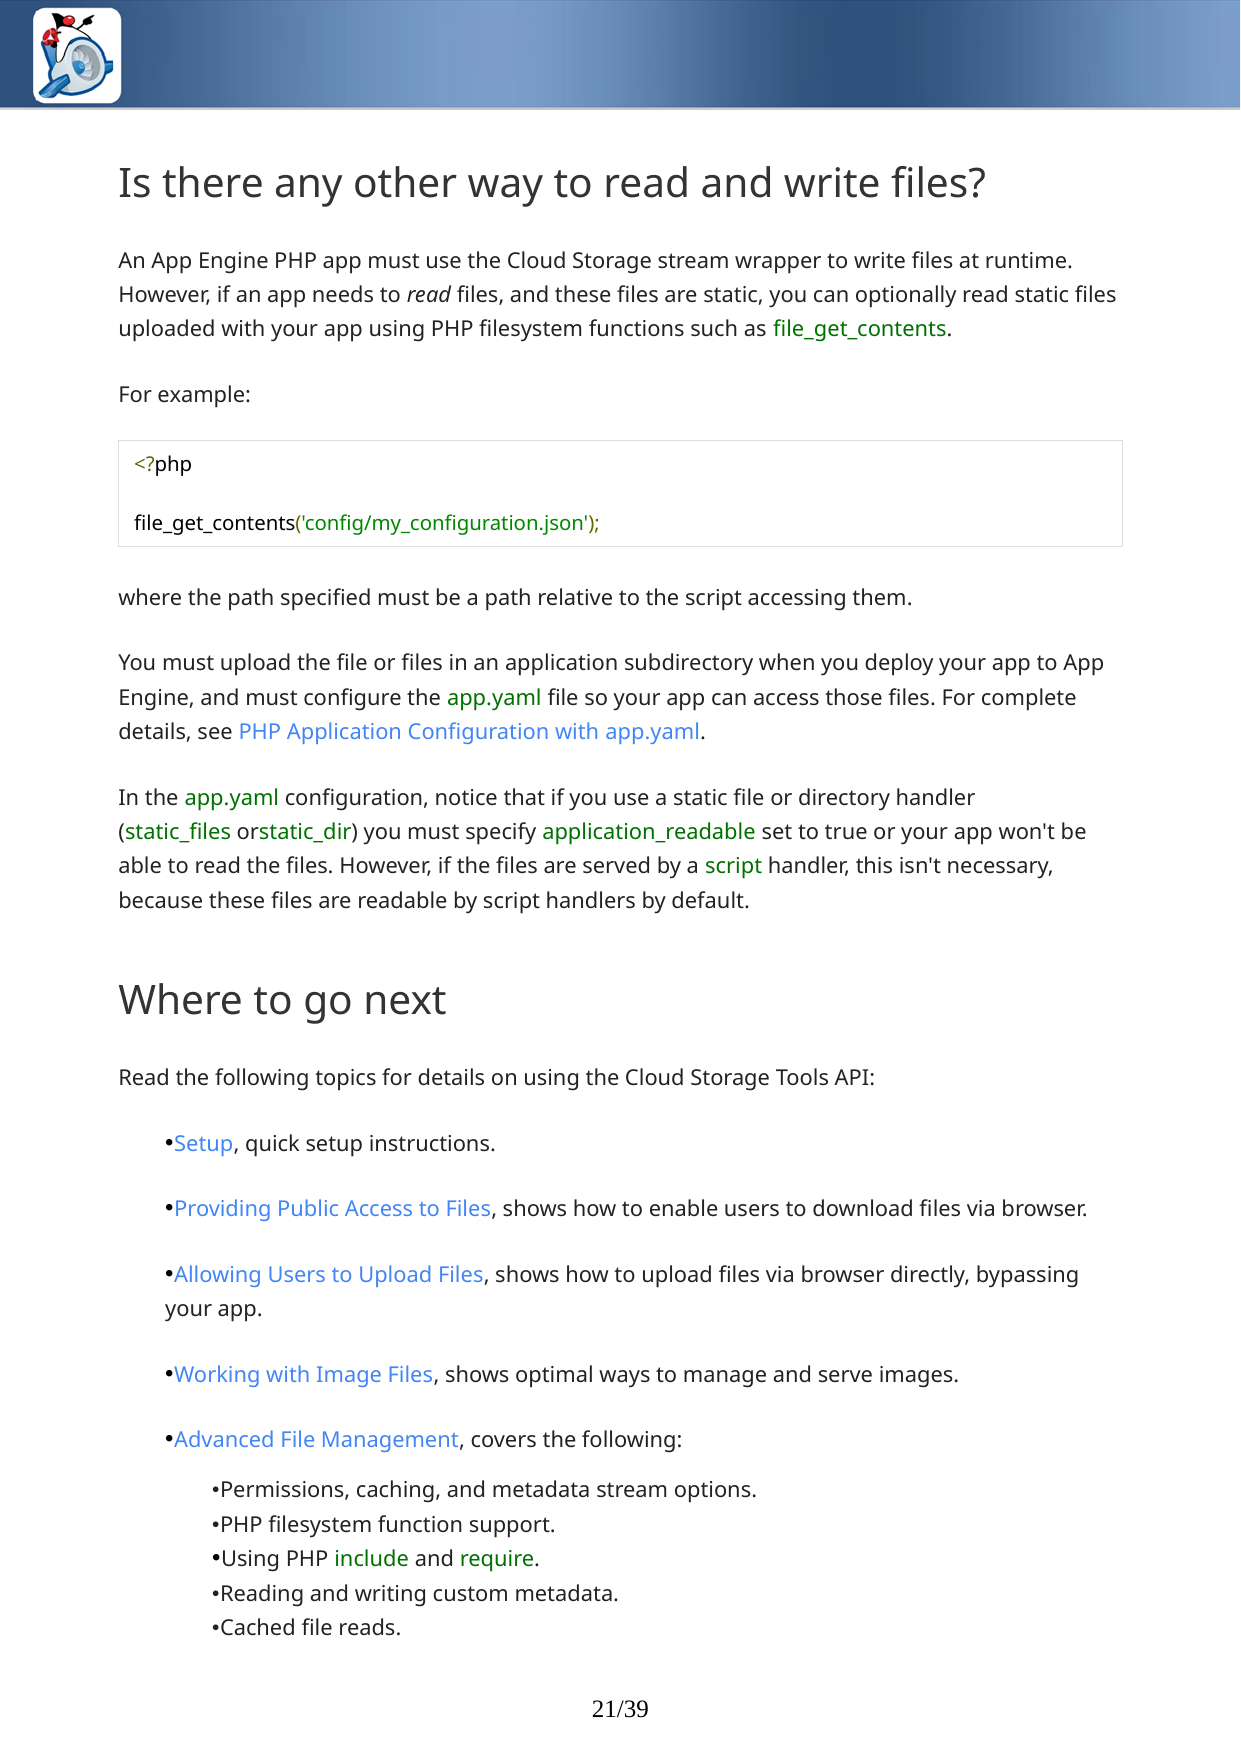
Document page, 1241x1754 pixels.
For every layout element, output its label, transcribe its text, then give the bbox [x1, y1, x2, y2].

text Read the following topics for details on using the Cloud Storage Tools API: [118, 1057, 1122, 1092]
list Permissions, caching, and metadata stream options. [118, 1470, 1091, 1504]
subtitle Is there any other way to read and write files? [118, 153, 1122, 209]
list Using PHP include and require. [118, 1538, 1091, 1573]
list Working with Image Files, shows optimal ways to manage and serve images. [118, 1354, 1106, 1388]
text <?php [119, 441, 1122, 477]
list Reading and writing custom metadata. [118, 1573, 1091, 1607]
list Cached file reads. [118, 1607, 1091, 1642]
text You must upload the file or files in an application subdirectory when you deploy your app to App Engine, and must configure the app.yaml file so your app can access those files. For complete details, see PHP Application Configuration with app.yaml. [118, 643, 1122, 746]
text file_get_contents('config/my_configuration.json'); [119, 499, 1122, 546]
subtitle Where to go next [118, 971, 1122, 1026]
list Advanced File Management, covers the following: [118, 1420, 1106, 1454]
picture [0, 0, 1241, 110]
text where the path specified must be a path relative to the script accessing them. [118, 577, 1122, 611]
text For example: [118, 374, 1122, 409]
list PHP filesystem function support. [118, 1504, 1091, 1538]
list Allowing Users to Upload Files, shows how to upload files via browser directly, bypassing your app. [118, 1254, 1106, 1323]
list Setup, quick setup instructions. [118, 1123, 1106, 1157]
list Providing Public Access to Files, shows how to enable users to download files via browser. [118, 1188, 1106, 1223]
text In the app.yaml configuration, notice that if you use a static file or directory handler (static_files orstatic_dir) you must specify application_readable set to true or your app won't be able to read the files. However, if the files are served by a script handler, this isn't necessary, because these files are readable by script handlers by default. [118, 777, 1122, 914]
text An App Engine PHP app must use the Cloud Storage stream wrapper to write files at runtime. However, if an app needs to read files, and these files are static, you can optionally read static files uploaded with your app using PHP filesystem functions such as file_get_contents. [118, 240, 1122, 343]
